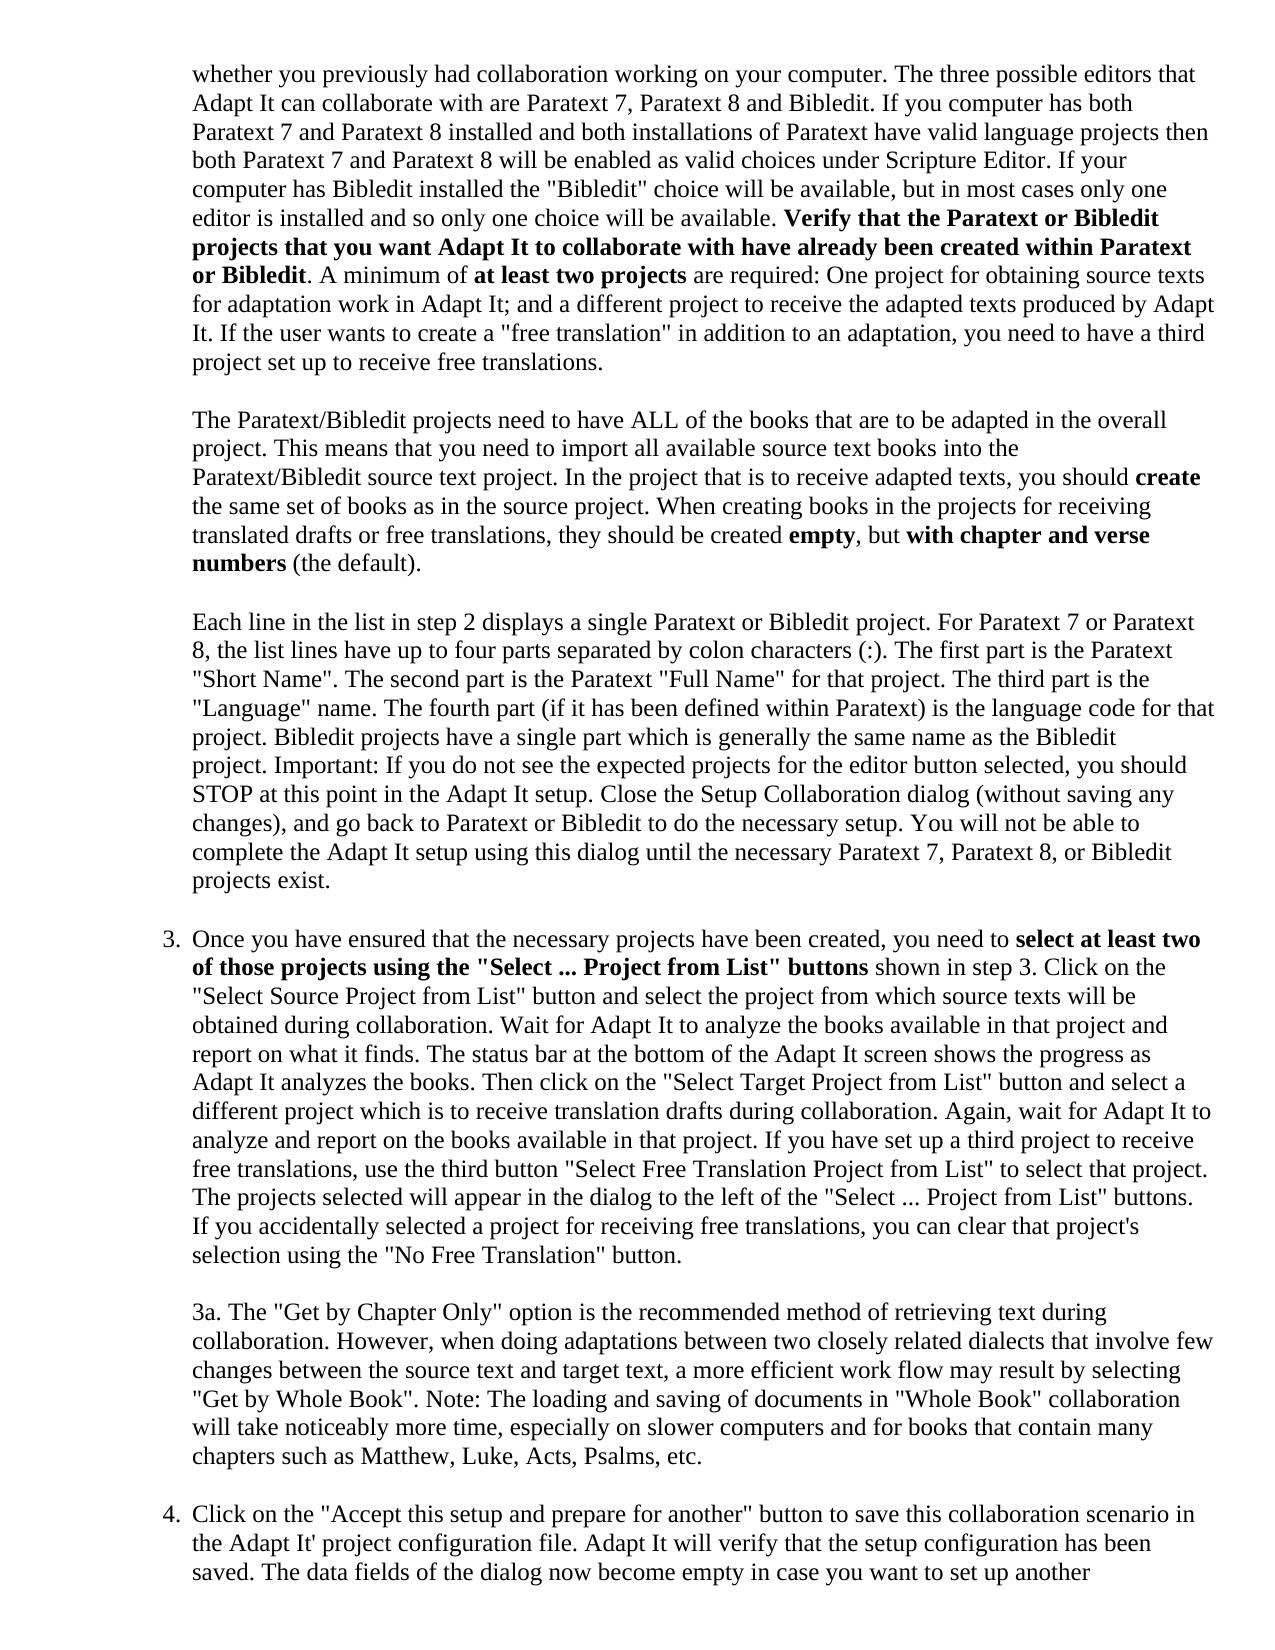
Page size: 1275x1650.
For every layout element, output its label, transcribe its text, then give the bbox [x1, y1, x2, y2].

list Once you have ensured that the necessary projects have been created, you need to select at least two of those projects using the "Select ... Project from List" buttons shown in step 3. Click on the "Select Source Project from List" button and select the project from which source texts will be obtained during collaboration. Wait for Adapt It to analyze the books available in that project and report on what it finds. The status bar at the bottom of the Adapt It screen shows the progress as Adapt It analyzes the books. Then click on the "Select Target Project from List" button and select a different project which is to receive translation drafts during collaboration. Again, wait for Adapt It to analyze and report on the books available in that project. If you have set up a third project to receive free translations, use the third button "Select Free Translation Project from List" to select that project. The projects selected will appear in the dialog to the left of the "Select ... Project from List" buttons. If you accidentally selected a project for receiving free translations, you can clear that project's selection using the "No Free Translation" button. 3a. The "Get by Chapter Only" option is the recommended method of retrieving text during collaboration. However, when doing adaptations between two closely related dialects that involve few changes between the source text and target text, a more efficient work flow may result by selecting "Get by Whole Book". Note: The loading and saving of documents in "Whole Book" collaboration will take noticeably more time, especially on slower computers and for books that contain many chapters such as Matthew, Luke, Acts, Psalms, etc. [162, 924, 1216, 1470]
list whether you previously had collaboration working on your computer. The three possible editors that Adapt It can collaborate with are Paratext 7, Paratext 8 and Bibledit. If you computer has both Paratext 7 and Paratext 8 installed and both installations of Paratext have valid language projects then both Paratext 7 and Paratext 8 will be enabled as valid choices under Scripture Editor. If your computer has Bibledit installed the "Bibledit" choice will be available, but in most cases only one editor is installed and so only one choice will be available. Verify that the Paratext or Bibledit projects that you want Adapt It to collaborate with have already been created within Paratext or Bibledit. A minimum of at least two projects are required: One project for obtaining source texts for adaptation work in Adapt It; and a different project to receive the adapted texts produced by Adapt It. If the user wants to create a "free translation" in addition to an adaptation, you need to have a third project set up to receive free translations. [162, 59, 1216, 375]
list Each line in the list in step 2 displays a single Paratext or Bibledit project. For Paratext 7 or Paratext 8, the list lines have up to four parts separated by colon characters (:). The first part is the Paratext "Short Name". The second part is the Paratext "Full Name" for that project. The third part is the "Language" name. The fourth part (if it has been defined within Paratext) is the language code for that project. Bibledit projects have a single part which is generally the same name as the Bibledit project. Important: If you do not see the expected projects for the editor button selected, you should STOP at this point in the Adapt It setup. Close the Setup Collaboration dialog (without saving any changes), and go back to Paratext or Bibledit to do the necessary setup. You will not be able to complete the Adapt It setup using this dialog until the necessary Paratext 7, Paratext 8, or Bibledit projects exist. [162, 607, 1216, 894]
list The Paratext/Bibledit projects need to have ALL of the books that are to be adapted in the overall project. This means that you need to import all available source text books into the Paratext/Bibledit source text project. In the project that is to receive adapted texts, you should create the same set of books as in the source project. When creating books in the projects for receiving translated drafts or free translations, they should be created empty, but with chapter and verse numbers (the default). [162, 405, 1216, 577]
list Click on the "Accept this setup and prepare for another" button to save this collaboration scenario in the Adapt It' project configuration file. Adapt It will verify that the setup configuration has been saved. The data fields of the dialog now become empty in case you want to set up another [162, 1499, 1216, 1586]
